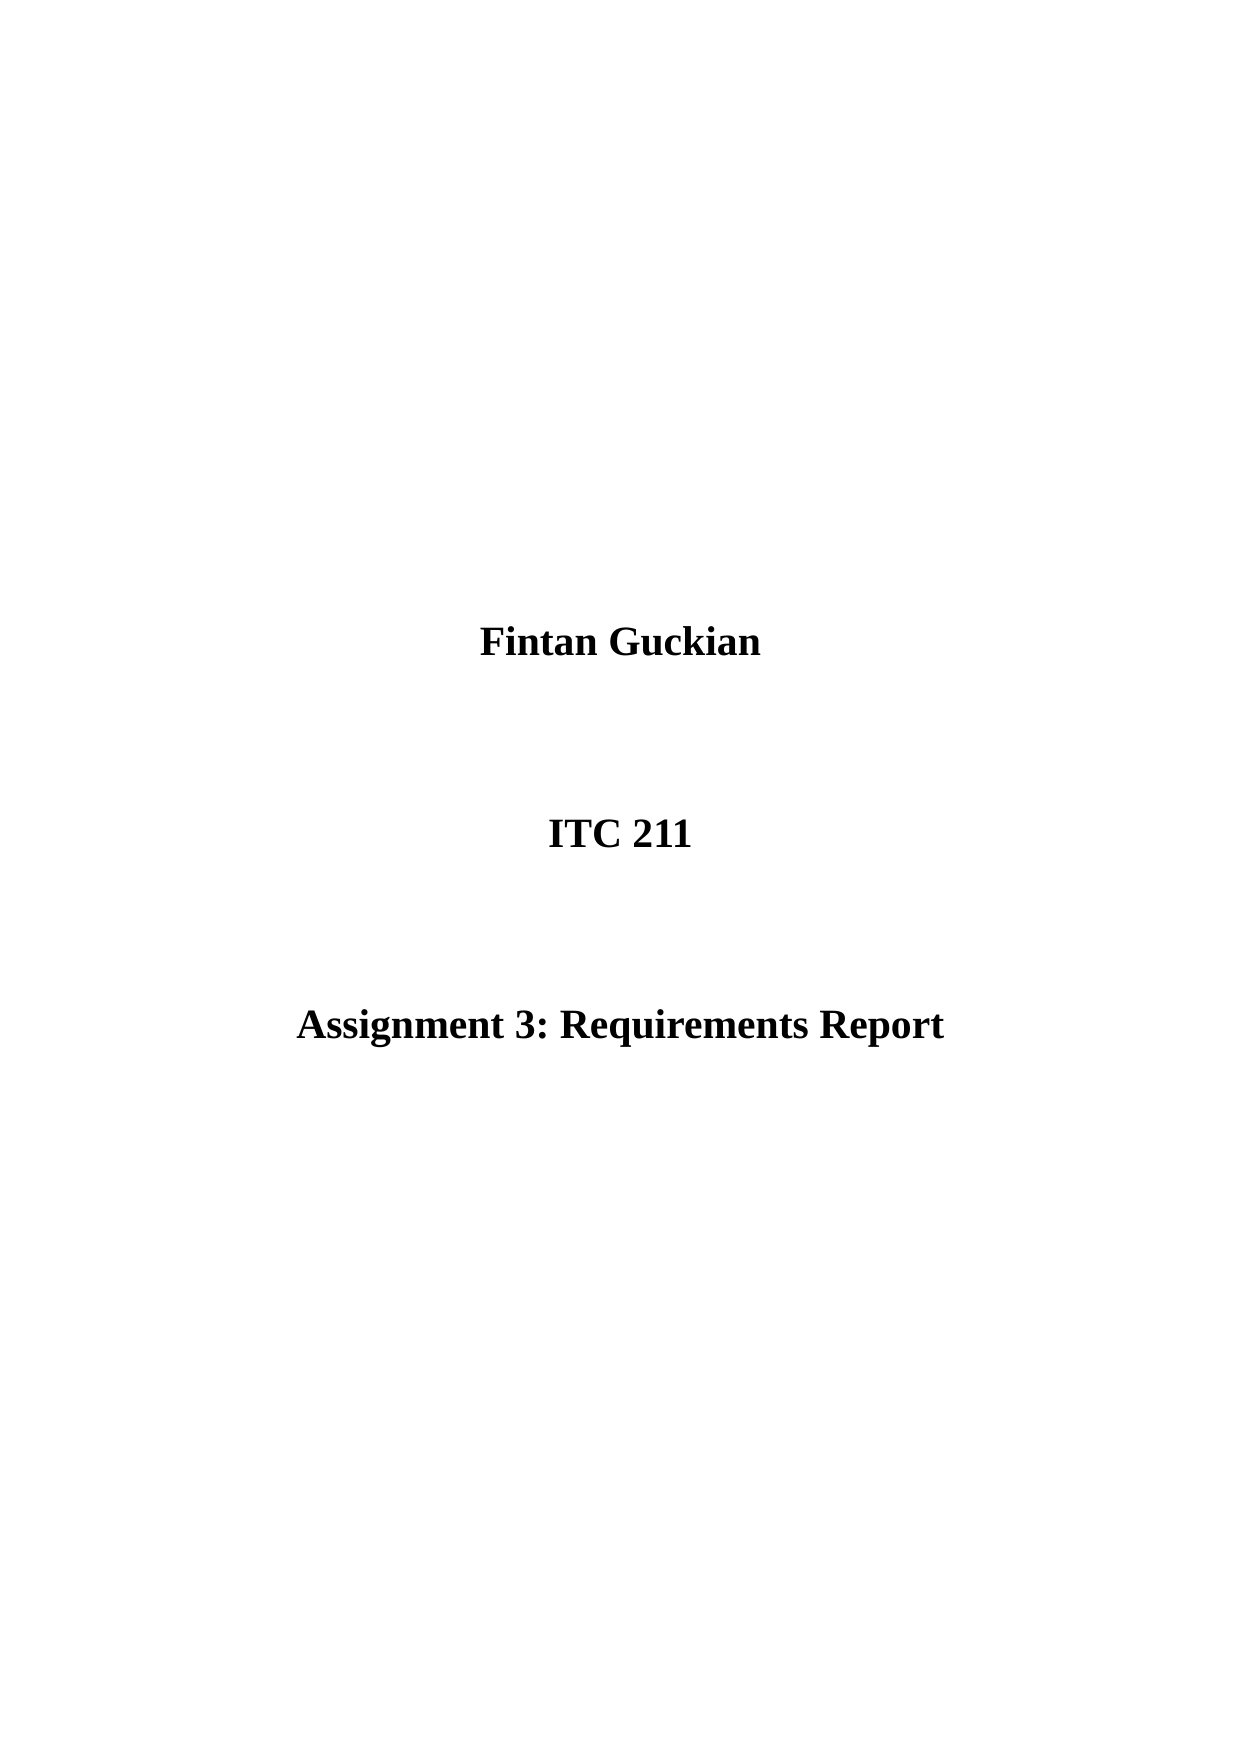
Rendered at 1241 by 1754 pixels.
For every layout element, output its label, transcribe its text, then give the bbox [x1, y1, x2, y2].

text Fintan Guckian [118, 616, 1122, 664]
text ITC 211 [118, 808, 1122, 856]
text Assignment 3: Requirements Report [118, 1000, 1122, 1048]
